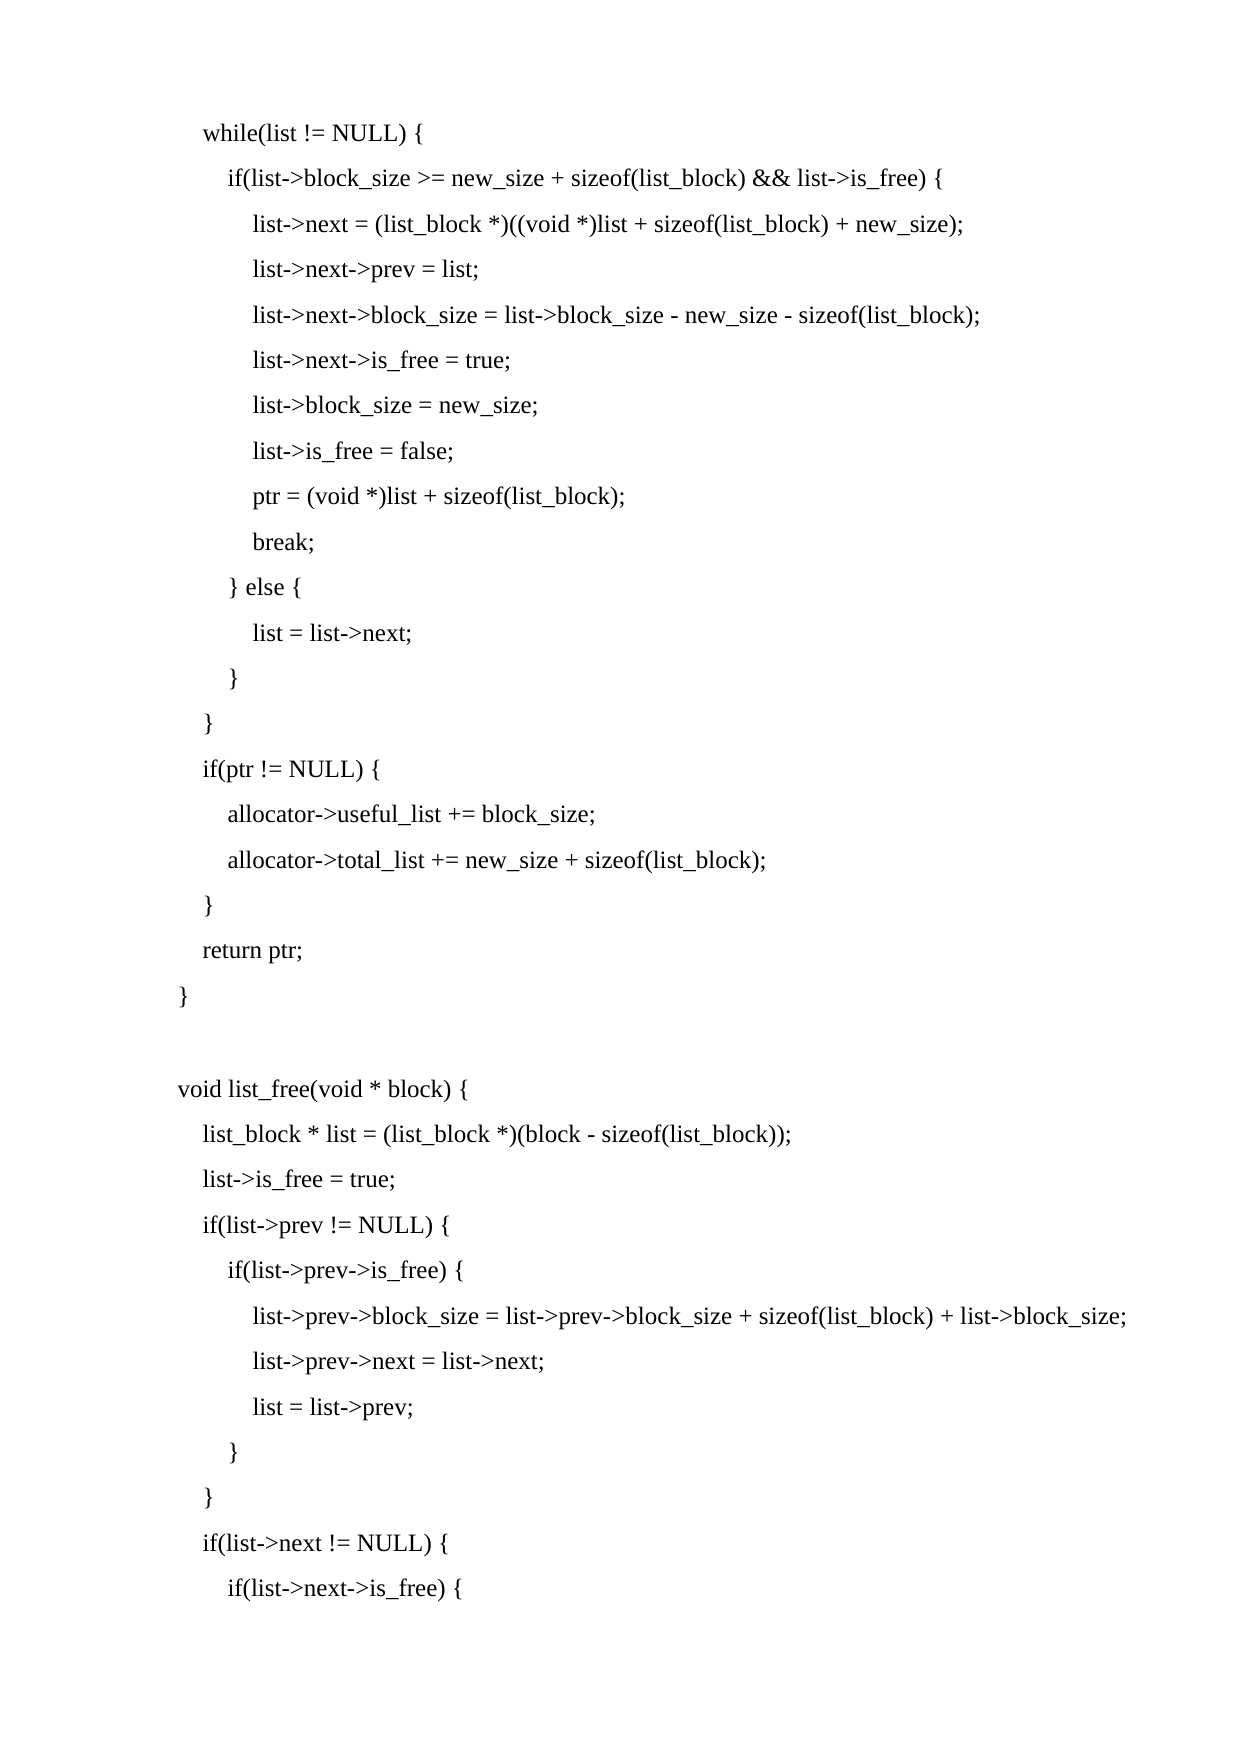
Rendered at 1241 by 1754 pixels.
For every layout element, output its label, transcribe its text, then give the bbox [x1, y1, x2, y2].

text ptr = (void *)list + sizeof(list_block); [177, 481, 1152, 510]
text while(list != NULL) { [177, 118, 1152, 147]
text if(list->block_size >= new_size + sizeof(list_block) && list->is_free) { [177, 163, 1152, 192]
text list->next->prev = list; [177, 254, 1152, 283]
text list_block * list = (list_block *)(block - sizeof(list_block)); [177, 1119, 1152, 1148]
text list->is_free = true; [177, 1164, 1152, 1193]
text list->next = (list_block *)((void *)list + sizeof(list_block) + new_size); [177, 209, 1152, 238]
text } else { [177, 572, 1152, 601]
text } [177, 1482, 1152, 1511]
text list = list->next; [177, 618, 1152, 646]
text if(list->prev->is_free) { [177, 1255, 1152, 1284]
text list->prev->block_size = list->prev->block_size + sizeof(list_block) + list->block_size; [177, 1301, 1152, 1329]
text allocator->useful_list += block_size; [177, 799, 1152, 828]
text } [177, 981, 1152, 1010]
text if(list->next->is_free) { [177, 1573, 1152, 1602]
text if(list->next != NULL) { [177, 1528, 1152, 1557]
text list->block_size = new_size; [177, 391, 1152, 419]
text } [177, 663, 1152, 692]
text } [177, 1437, 1152, 1466]
text if(ptr != NULL) { [177, 754, 1152, 783]
text } [177, 708, 1152, 737]
text list->next->block_size = list->block_size - new_size - sizeof(list_block); [177, 300, 1152, 328]
text list->is_free = false; [177, 436, 1152, 465]
text list->next->is_free = true; [177, 345, 1152, 374]
text return ptr; [177, 936, 1152, 964]
text break; [177, 527, 1152, 556]
text void list_free(void * block) { [177, 1074, 1152, 1102]
text if(list->prev != NULL) { [177, 1210, 1152, 1239]
text allocator->total_list += new_size + sizeof(list_block); [177, 845, 1152, 873]
text list = list->prev; [177, 1392, 1152, 1420]
text list->prev->next = list->next; [177, 1346, 1152, 1375]
text } [177, 890, 1152, 919]
